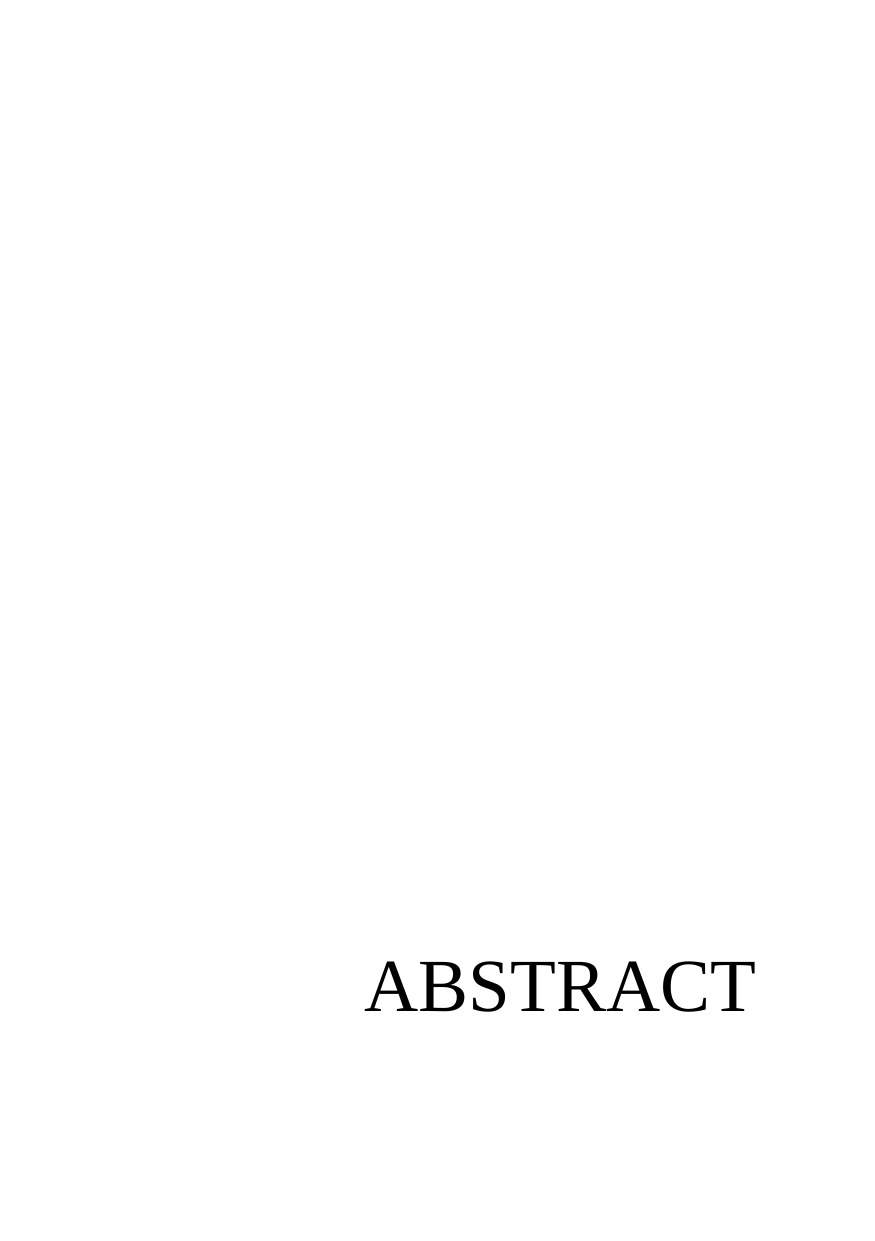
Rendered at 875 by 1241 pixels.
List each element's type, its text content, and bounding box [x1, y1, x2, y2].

text ABSTRACT [148, 941, 756, 1027]
